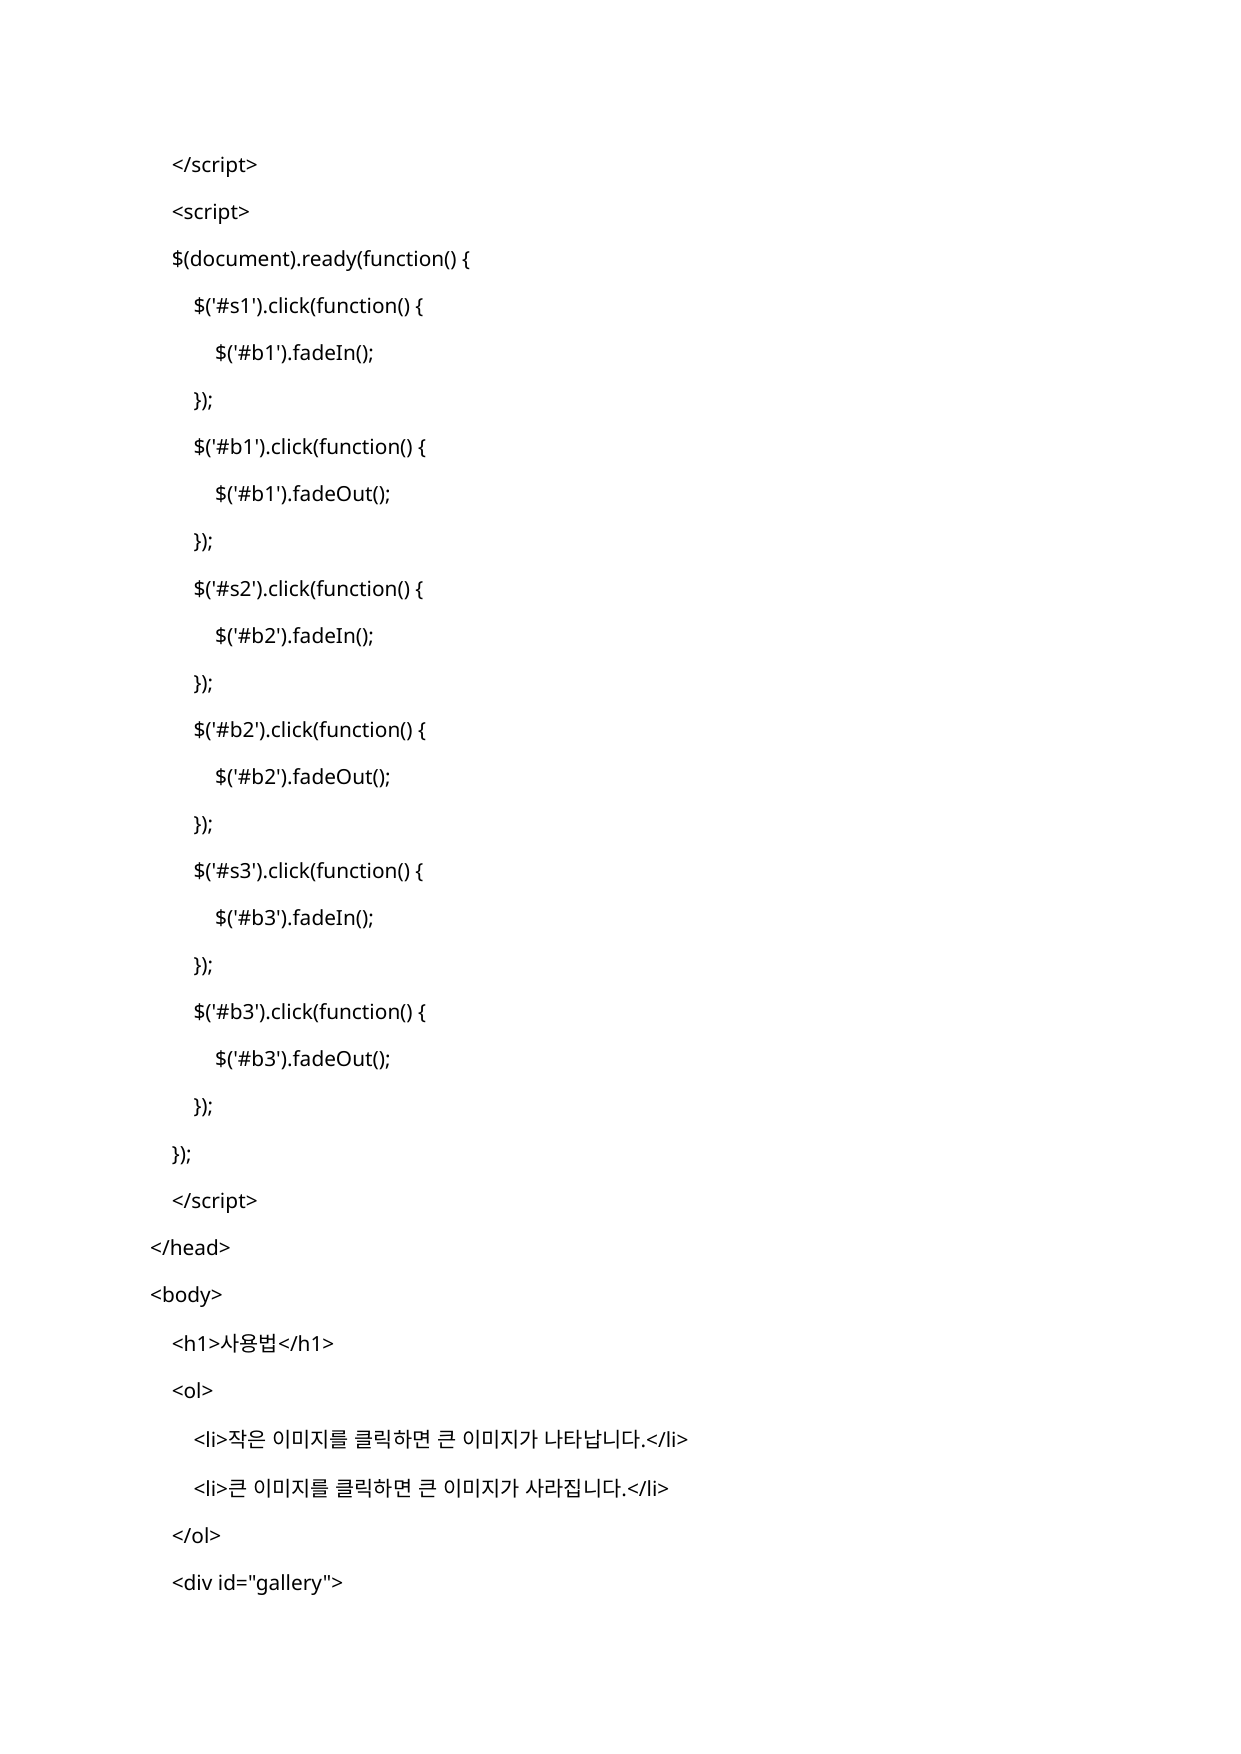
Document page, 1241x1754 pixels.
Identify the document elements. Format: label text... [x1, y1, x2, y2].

text <script> [150, 197, 1090, 226]
text $('#b1').fadeIn(); [150, 338, 1090, 367]
text <li>큰 이미지를 클릭하면 큰 이미지가 사라집니다.</li> [150, 1472, 1090, 1503]
text </script> [150, 150, 1090, 178]
text }); [150, 950, 1090, 979]
text }); [150, 527, 1090, 555]
text }); [150, 809, 1090, 838]
text }); [150, 668, 1090, 696]
text $('#b2').click(function() { [150, 715, 1090, 743]
text }); [150, 385, 1090, 414]
text <ol> [150, 1376, 1090, 1404]
text $('#b2').fadeIn(); [150, 621, 1090, 649]
text $('#s3').click(function() { [150, 856, 1090, 885]
text <div id="gallery"> [150, 1568, 1090, 1597]
text </script> [150, 1186, 1090, 1214]
text <h1>사용법</h1> [150, 1327, 1090, 1357]
text $('#b3').fadeIn(); [150, 903, 1090, 932]
text }); [150, 1139, 1090, 1167]
text $('#s1').click(function() { [150, 291, 1090, 320]
text $('#b3').fadeOut(); [150, 1044, 1090, 1073]
text <body> [150, 1280, 1090, 1308]
text </head> [150, 1233, 1090, 1261]
text $('#b2').fadeOut(); [150, 762, 1090, 791]
text $('#b1').fadeOut(); [150, 479, 1090, 508]
text $(document).ready(function() { [150, 244, 1090, 273]
text $('#b1').click(function() { [150, 432, 1090, 461]
text $('#b3').click(function() { [150, 997, 1090, 1026]
text </ol> [150, 1521, 1090, 1550]
text }); [150, 1092, 1090, 1120]
text $('#s2').click(function() { [150, 574, 1090, 602]
text <li>작은 이미지를 클릭하면 큰 이미지가 나타납니다.</li> [150, 1423, 1090, 1453]
